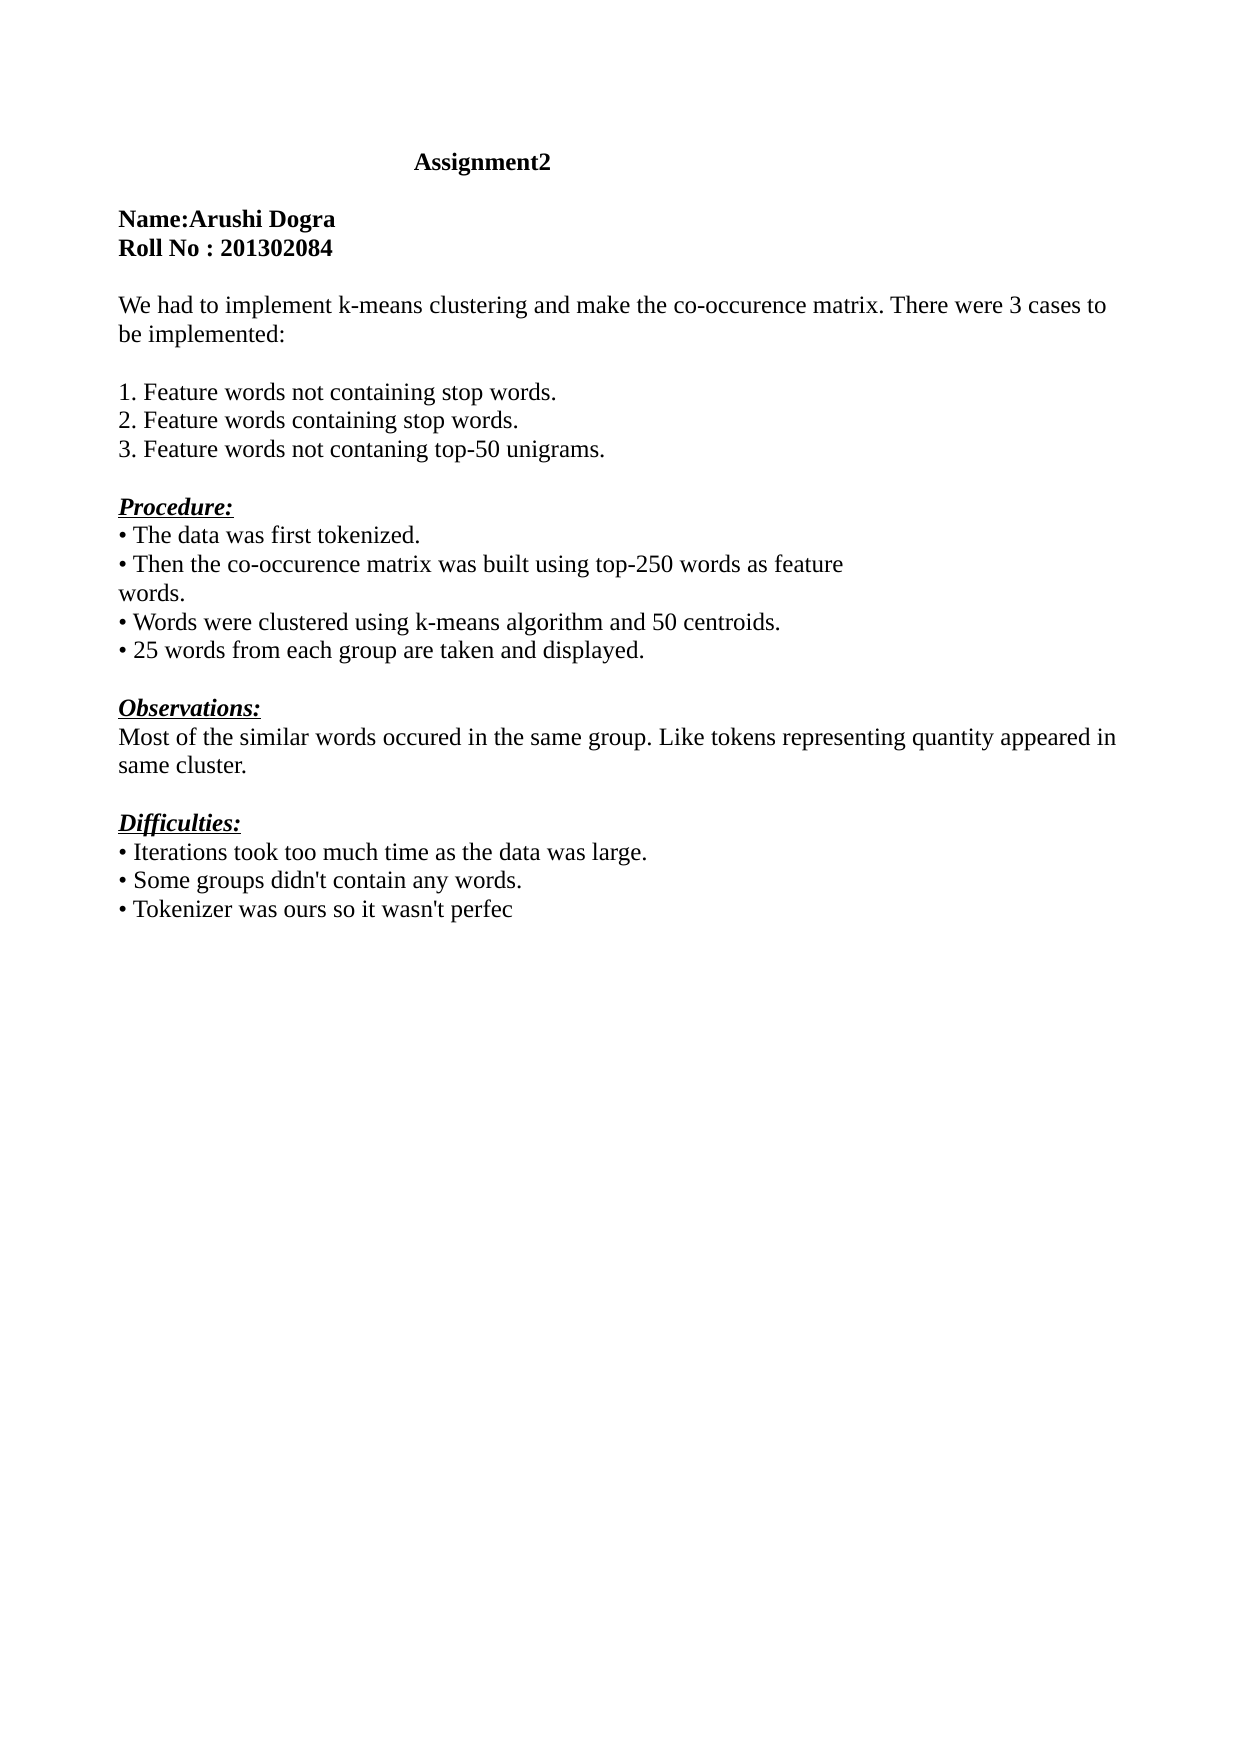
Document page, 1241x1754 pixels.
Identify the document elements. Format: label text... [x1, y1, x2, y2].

text Difficulties: [118, 808, 1122, 837]
text • Words were clustered using k-means algorithm and 50 centroids. [118, 607, 1122, 636]
text • Then the co-occurence matrix was built using top-250 words as feature [118, 549, 1122, 578]
text Assignment2 [118, 147, 1122, 176]
text 1. Feature words not containing stop words. [118, 377, 1122, 406]
text We had to implement k-means clustering and make the co-occurence matrix. There were 3 cases to be implemented: [118, 291, 1122, 348]
text • Iterations took too much time as the data was large. [118, 837, 1122, 866]
text Roll No : 201302084 [118, 233, 1122, 262]
text Procedure: [118, 492, 1122, 521]
text 3. Feature words not contaning top-50 unigrams. [118, 434, 1122, 463]
text • Some groups didn't contain any words. [118, 866, 1122, 894]
text words. [118, 578, 1122, 607]
text Name:Arushi Dogra [118, 204, 1122, 233]
text • Tokenizer was ours so it wasn't perfec [118, 894, 1122, 923]
text Observations: [118, 693, 1122, 722]
text • The data was first tokenized. [118, 521, 1122, 549]
text • 25 words from each group are taken and displayed. [118, 636, 1122, 664]
text Most of the similar words occured in the same group. Like tokens representing quantity appeared in same cluster. [118, 722, 1122, 779]
text 2. Feature words containing stop words. [118, 406, 1122, 434]
